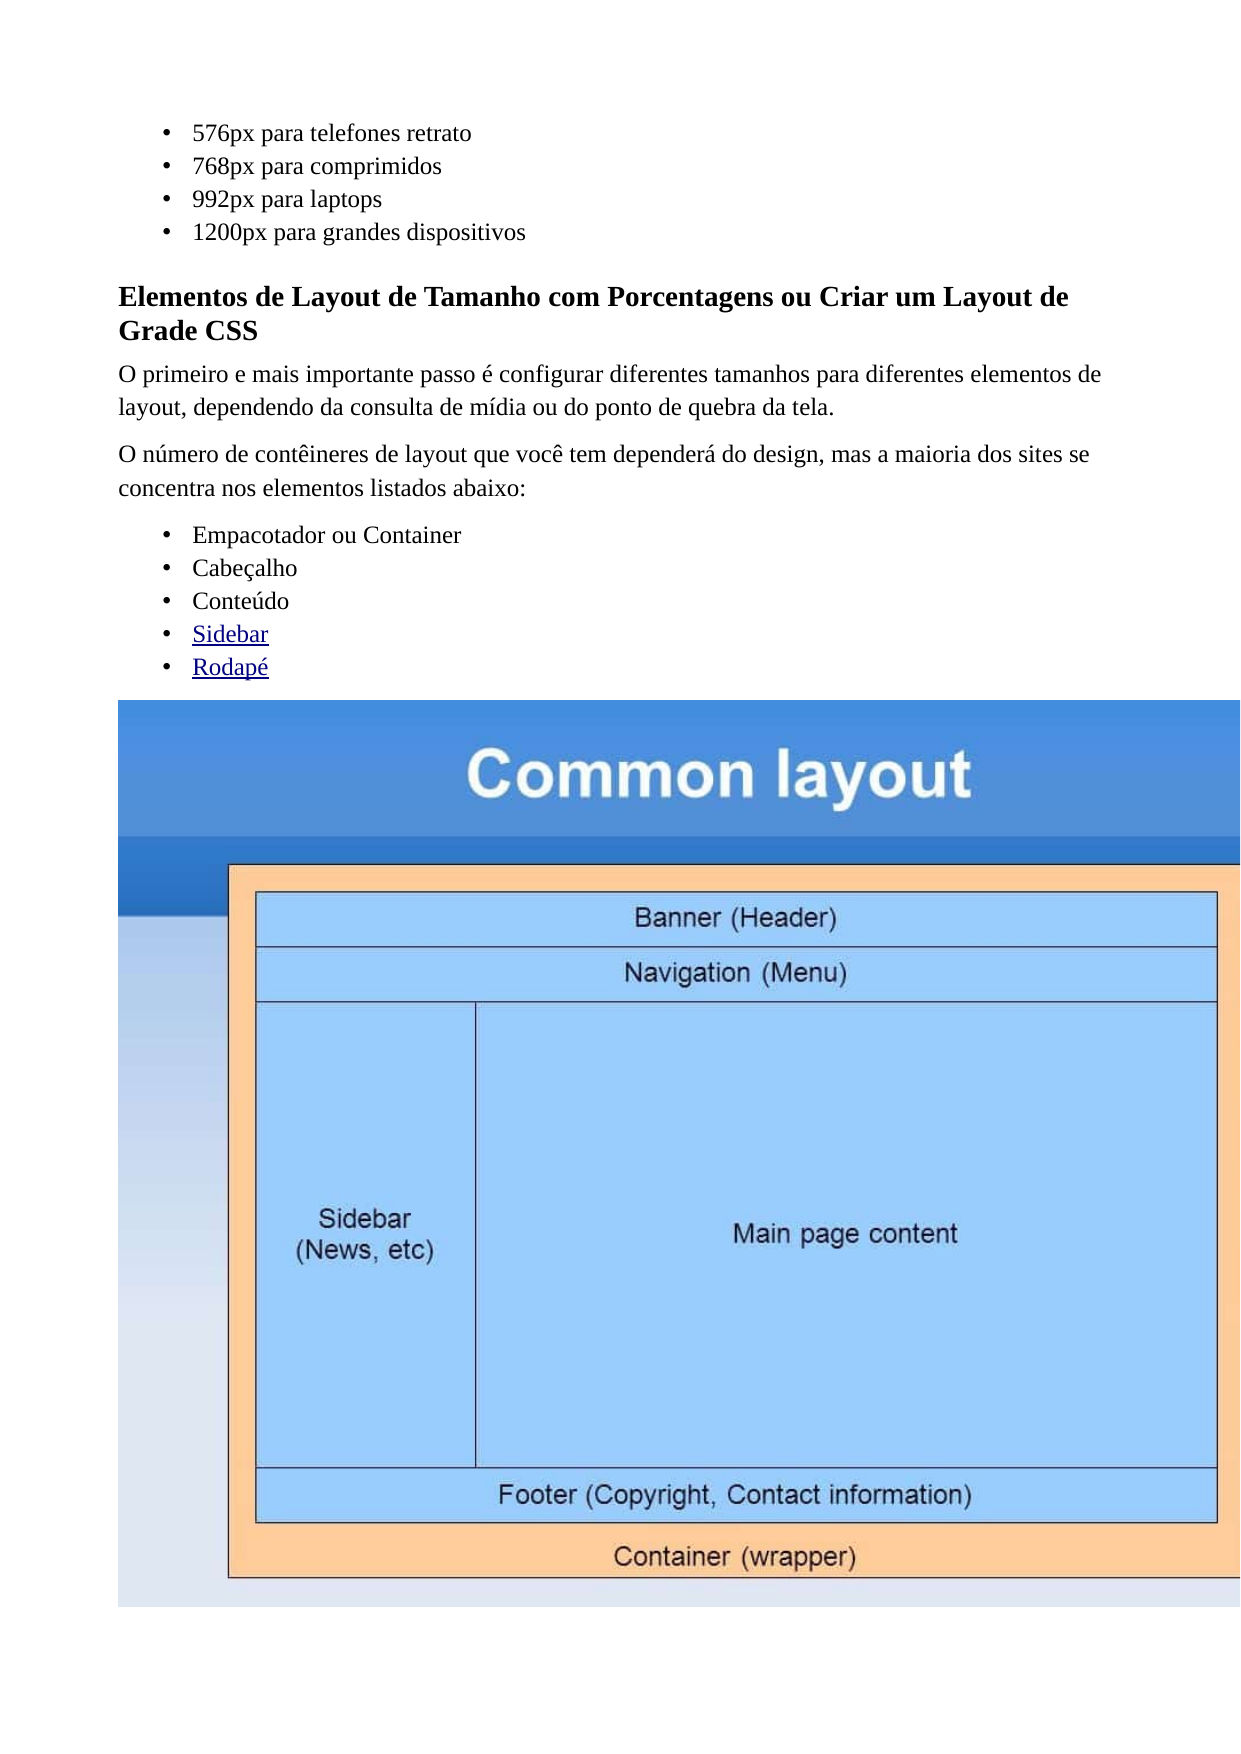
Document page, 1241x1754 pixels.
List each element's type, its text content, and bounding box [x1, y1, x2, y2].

subtitle Elementos de Layout de Tamanho com Porcentagens ou Criar um Layout de Grade CSS [118, 279, 1122, 346]
list Rodapé [162, 652, 1122, 681]
list Conteúdo [162, 586, 1122, 615]
text O primeiro e mais importante passo é configurar diferentes tamanhos para diferentes elementos de layout, dependendo da consulta de mídia ou do ponto de quebra da tela. [118, 359, 1122, 421]
list 992px para laptops [162, 184, 1122, 213]
list Cabeçalho [162, 553, 1122, 582]
list Empacotador ou Container [162, 520, 1122, 549]
text O número de contêineres de layout que você tem dependerá do design, mas a maioria dos sites se concentra nos elementos listados abaixo: [118, 439, 1122, 501]
list 768px para comprimidos [162, 151, 1122, 180]
picture [118, 700, 1241, 1607]
list 576px para telefones retrato [162, 118, 1122, 147]
list 1200px para grandes dispositivos [162, 217, 1122, 246]
list Sidebar [162, 619, 1122, 648]
